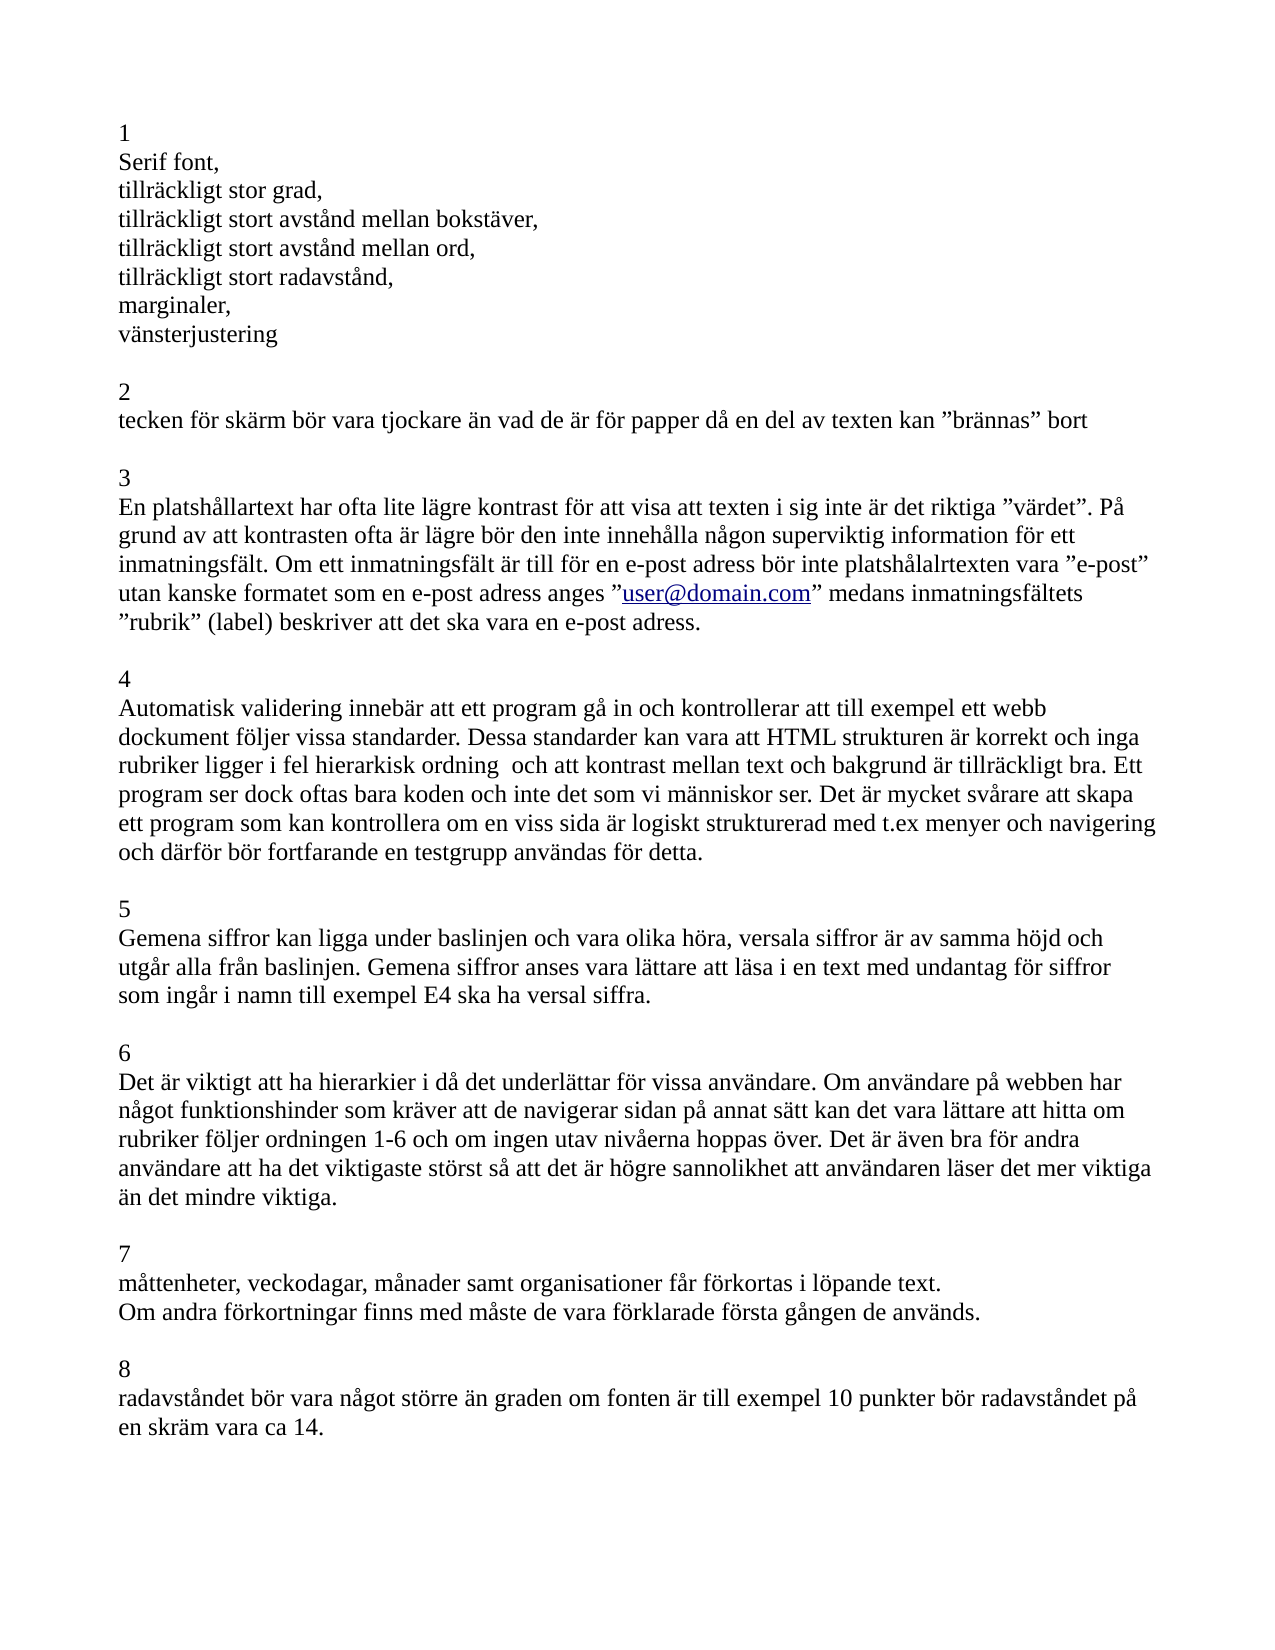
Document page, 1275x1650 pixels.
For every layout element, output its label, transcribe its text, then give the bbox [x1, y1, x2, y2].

text tillräckligt stor grad, [118, 176, 1157, 204]
text marginaler, [118, 291, 1157, 319]
text 1 [118, 118, 1157, 147]
text 5 [118, 894, 1157, 923]
text 3 [118, 463, 1157, 492]
text 4 [118, 664, 1157, 693]
text Gemena siffror kan ligga under baslinjen och vara olika höra, versala siffror är av samma höjd och utgår alla från baslinjen. Gemena siffror anses vara lättare att läsa i en text med undantag för siffror som ingår i namn till exempel E4 ska ha versal siffra. [118, 923, 1157, 1009]
text tillräckligt stort radavstånd, [118, 262, 1157, 291]
text 2 [118, 377, 1157, 406]
text Om andra förkortningar finns med måste de vara förklarade första gången de används. [118, 1297, 1157, 1326]
text Serif font, [118, 147, 1157, 176]
text Det är viktigt att ha hierarkier i då det underlättar för vissa användare. Om användare på webben har något funktionshinder som kräver att de navigerar sidan på annat sätt kan det vara lättare att hitta om rubriker följer ordningen 1-6 och om ingen utav nivåerna hoppas över. Det är även bra för andra användare att ha det viktigaste störst så att det är högre sannolikhet att användaren läser det mer viktiga än det mindre viktiga. [118, 1067, 1157, 1211]
text radavståndet bör vara något större än graden om fonten är till exempel 10 punkter bör radavståndet på en skräm vara ca 14. [118, 1383, 1157, 1441]
text Automatisk validering innebär att ett program gå in och kontrollerar att till exempel ett webb dockument följer vissa standarder. Dessa standarder kan vara att HTML strukturen är korrekt och inga rubriker ligger i fel hierarkisk ordning och att kontrast mellan text och bakgrund är tillräckligt bra. Ett program ser dock oftas bara koden och inte det som vi människor ser. Det är mycket svårare att skapa ett program som kan kontrollera om en viss sida är logiskt strukturerad med t.ex menyer och navigering och därför bör fortfarande en testgrupp användas för detta. [118, 693, 1157, 866]
text 8 [118, 1354, 1157, 1383]
text tillräckligt stort avstånd mellan ord, [118, 233, 1157, 262]
text En platshållartext har ofta lite lägre kontrast för att visa att texten i sig inte är det riktiga ”värdet”. På grund av att kontrasten ofta är lägre bör den inte innehålla någon superviktig information för ett inmatningsfält. Om ett inmatningsfält är till för en e-post adress bör inte platshålalrtexten vara ”e-post” utan kanske formatet som en e-post adress anges ”user@domain.com” medans inmatningsfältets ”rubrik” (label) beskriver att det ska vara en e-post adress. [118, 492, 1157, 636]
text 6 [118, 1038, 1157, 1067]
text vänsterjustering [118, 319, 1157, 348]
text tecken för skärm bör vara tjockare än vad de är för papper då en del av texten kan ”brännas” bort [118, 406, 1157, 434]
text tillräckligt stort avstånd mellan bokstäver, [118, 204, 1157, 233]
text 7 [118, 1239, 1157, 1268]
text måttenheter, veckodagar, månader samt organisationer får förkortas i löpande text. [118, 1268, 1157, 1297]
